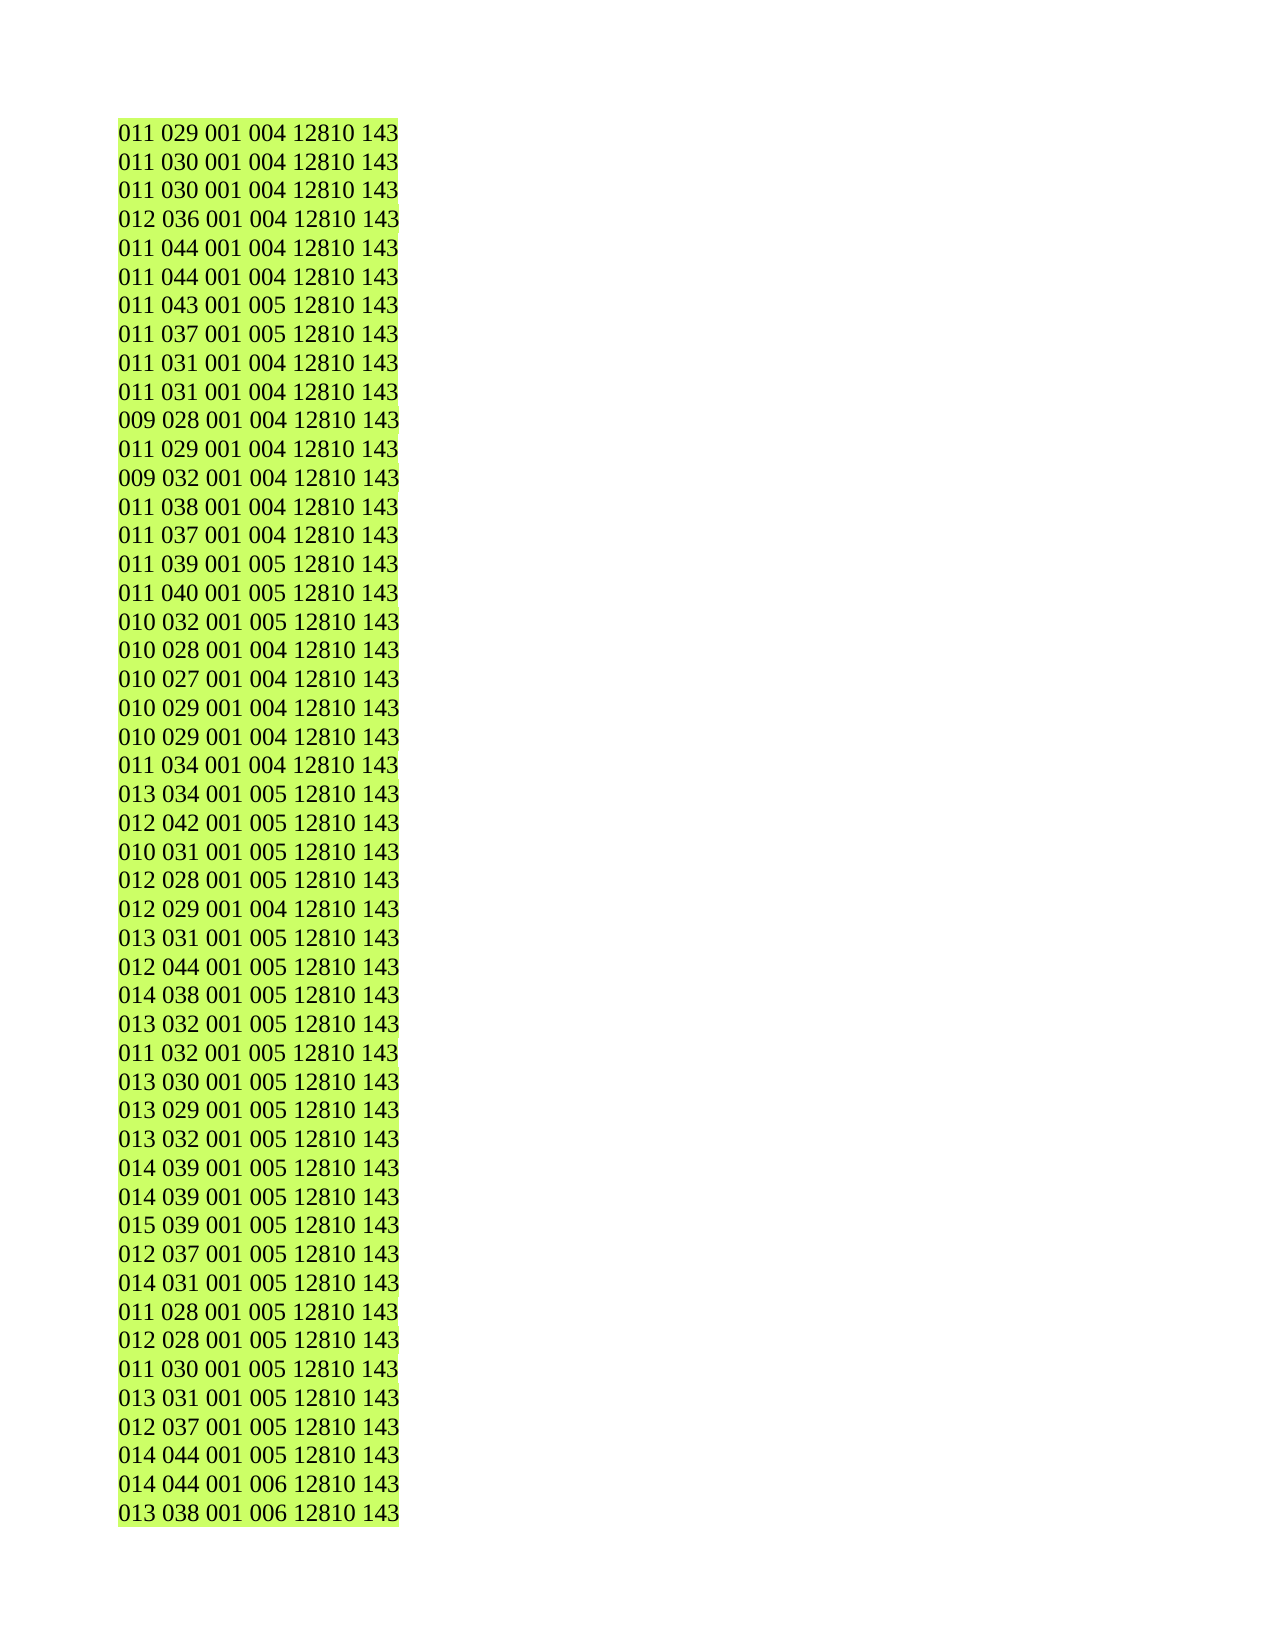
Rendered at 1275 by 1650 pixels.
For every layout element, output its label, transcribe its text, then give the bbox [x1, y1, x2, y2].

text 011 030 001 004 12810 143 [118, 176, 1157, 204]
text 011 034 001 004 12810 143 [118, 751, 1157, 779]
text 009 028 001 004 12810 143 [118, 406, 1157, 434]
text 014 039 001 005 12810 143 [118, 1153, 1157, 1182]
text 011 037 001 004 12810 143 [118, 521, 1157, 549]
text 014 044 001 006 12810 143 [118, 1469, 1157, 1498]
text 012 037 001 005 12810 143 [118, 1239, 1157, 1268]
text 013 032 001 005 12810 143 [118, 1124, 1157, 1153]
text 011 043 001 005 12810 143 [118, 291, 1157, 319]
text 014 044 001 005 12810 143 [118, 1441, 1157, 1469]
text 013 032 001 005 12810 143 [118, 1009, 1157, 1038]
text 011 029 001 004 12810 143 [118, 434, 1157, 463]
text 012 028 001 005 12810 143 [118, 1326, 1157, 1354]
text 011 040 001 005 12810 143 [118, 578, 1157, 607]
text 014 038 001 005 12810 143 [118, 981, 1157, 1009]
text 010 028 001 004 12810 143 [118, 636, 1157, 664]
text 011 044 001 004 12810 143 [118, 262, 1157, 291]
text 013 038 001 006 12810 143 [118, 1498, 1157, 1527]
text 010 029 001 004 12810 143 [118, 722, 1157, 751]
text 010 029 001 004 12810 143 [118, 693, 1157, 722]
text 010 032 001 005 12810 143 [118, 607, 1157, 636]
text 012 029 001 004 12810 143 [118, 894, 1157, 923]
text 013 029 001 005 12810 143 [118, 1096, 1157, 1124]
text 010 031 001 005 12810 143 [118, 837, 1157, 866]
text 011 030 001 004 12810 143 [118, 147, 1157, 176]
text 011 044 001 004 12810 143 [118, 233, 1157, 262]
text 012 037 001 005 12810 143 [118, 1412, 1157, 1441]
text 015 039 001 005 12810 143 [118, 1211, 1157, 1239]
text 011 032 001 005 12810 143 [118, 1038, 1157, 1067]
text 011 037 001 005 12810 143 [118, 319, 1157, 348]
text 012 042 001 005 12810 143 [118, 808, 1157, 837]
text 013 034 001 005 12810 143 [118, 779, 1157, 808]
text 011 039 001 005 12810 143 [118, 549, 1157, 578]
text 011 031 001 004 12810 143 [118, 377, 1157, 406]
text 012 036 001 004 12810 143 [118, 204, 1157, 233]
text 011 031 001 004 12810 143 [118, 348, 1157, 377]
text 012 028 001 005 12810 143 [118, 866, 1157, 894]
text 011 038 001 004 12810 143 [118, 492, 1157, 521]
text 013 031 001 005 12810 143 [118, 923, 1157, 952]
text 011 028 001 005 12810 143 [118, 1297, 1157, 1326]
text 014 039 001 005 12810 143 [118, 1182, 1157, 1211]
text 011 029 001 004 12810 143 [118, 118, 1157, 147]
text 010 027 001 004 12810 143 [118, 664, 1157, 693]
text 012 044 001 005 12810 143 [118, 952, 1157, 981]
text 013 031 001 005 12810 143 [118, 1383, 1157, 1412]
text 013 030 001 005 12810 143 [118, 1067, 1157, 1096]
text 011 030 001 005 12810 143 [118, 1354, 1157, 1383]
text 009 032 001 004 12810 143 [118, 463, 1157, 492]
text 014 031 001 005 12810 143 [118, 1268, 1157, 1297]
